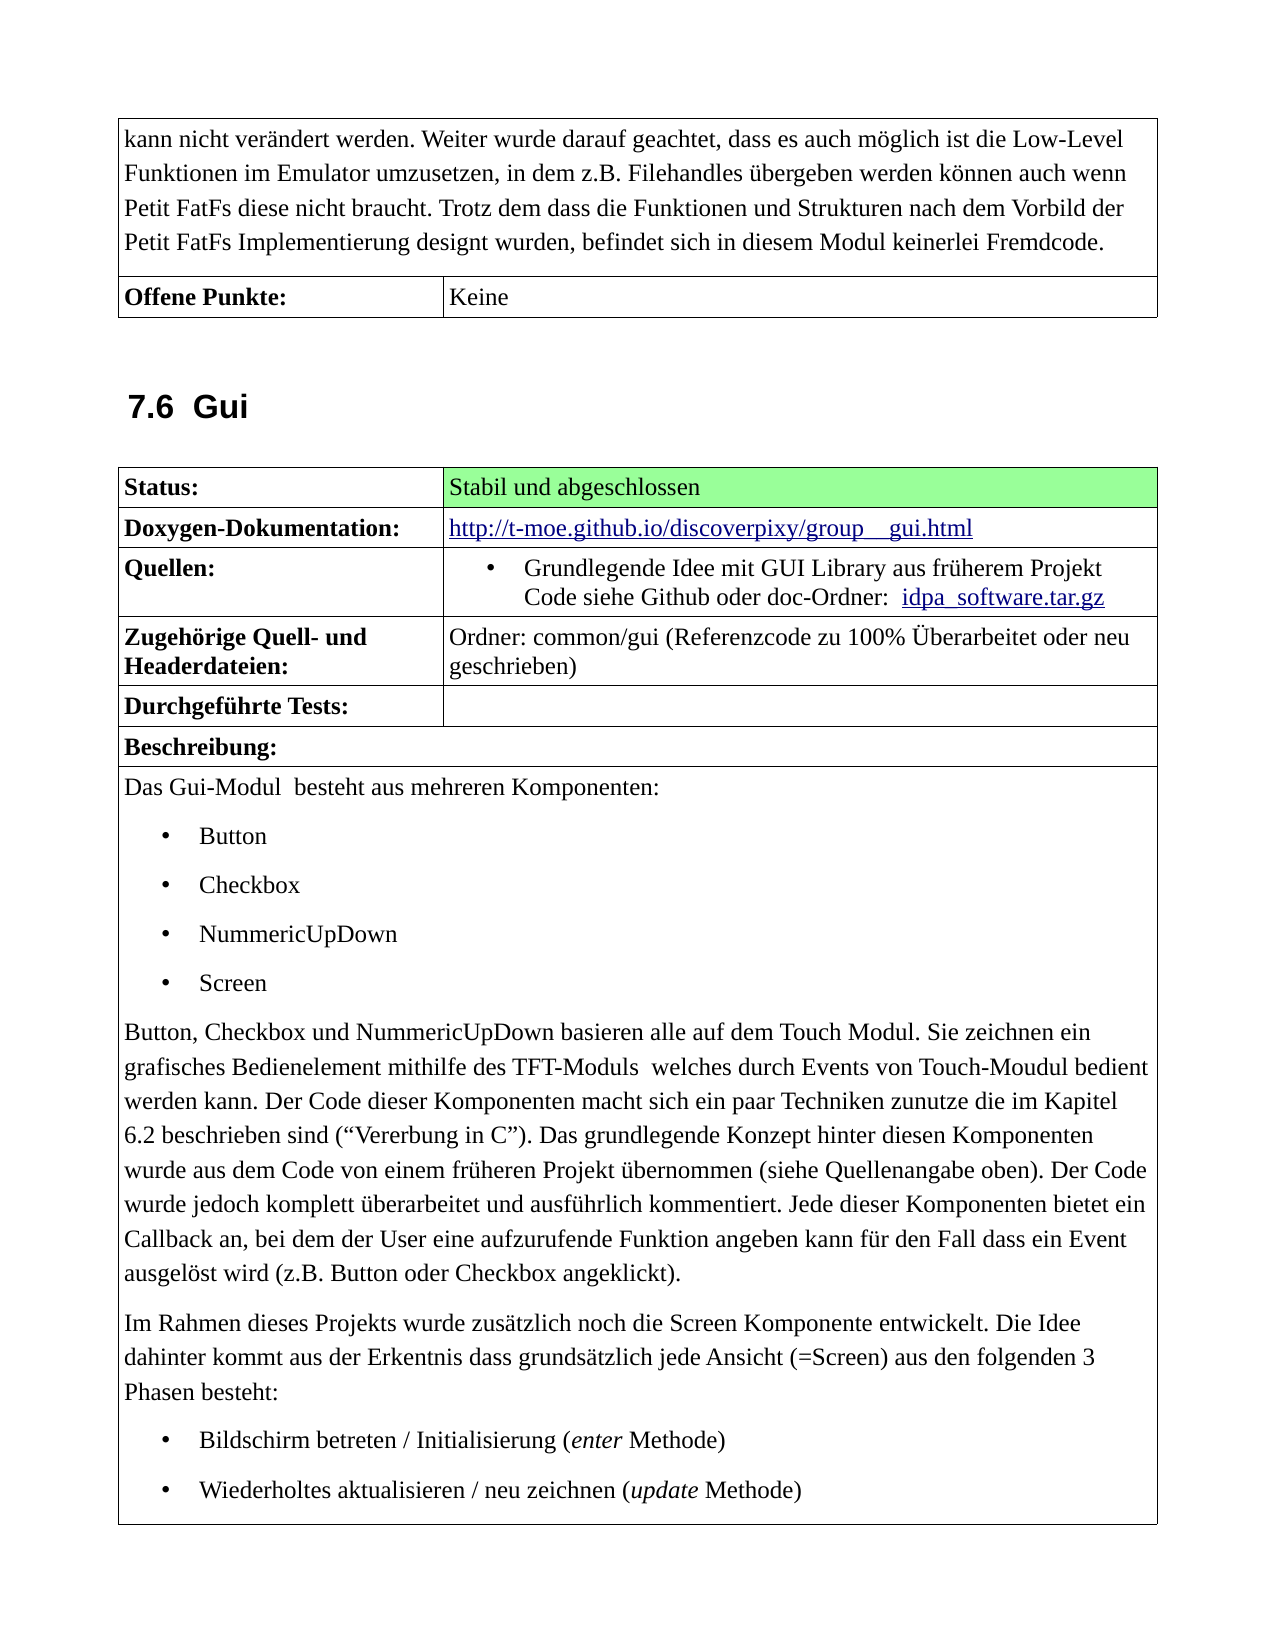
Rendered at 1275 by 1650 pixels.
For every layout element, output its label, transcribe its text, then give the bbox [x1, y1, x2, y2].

table_header Stabil und abgeschlossen [444, 468, 1157, 507]
table_cell Grundlegende Idee mit GUI Library aus früherem Projekt Code siehe Github oder doc-Ordner: idpa_software.tar.gz [444, 548, 1157, 616]
table_cell Offene Punkte: [119, 277, 443, 317]
table_cell Beschreibung: [119, 727, 1157, 766]
table_cell Keine [444, 277, 1157, 317]
table_cell http://t-moe.github.io/discoverpixy/group__gui.html [444, 508, 1157, 547]
table_cell Zugehörige Quell- und Headerdateien: [119, 617, 443, 685]
table_cell kann nicht verändert werden. Weiter wurde darauf geachtet, dass es auch möglich ist die Low-Level Funktionen im Emulator umzusetzen, in dem z.B. Filehandles übergeben werden können auch wenn Petit FatFs diese nicht braucht. Trotz dem dass die Funktionen und Strukturen nach dem Vorbild der Petit FatFs Implementierung designt wurden, befindet sich in diesem Modul keinerlei Fremdcode. [119, 119, 1157, 276]
table_cell Doxygen-Dokumentation: [119, 508, 443, 547]
table_cell Das Gui-Modul besteht aus mehreren Komponenten: Button Checkbox NummericUpDown Screen Button, Checkbox und NummericUpDown basieren alle auf dem Touch Modul. Sie zeichnen ein grafisches Bedienelement mithilfe des TFT-Moduls welches durch Events von Touch-Moudul bedient werden kann. Der Code dieser Komponenten macht sich ein paar Techniken zunutze die im Kapitel 6.2 beschrieben sind (“Vererbung in C”). Das grundlegende Konzept hinter diesen Komponenten wurde aus dem Code von einem früheren Projekt übernommen (siehe Quellenangabe oben). Der Code wurde jedoch komplett überarbeitet und ausführlich kommentiert. Jede dieser Komponenten bietet ein Callback an, bei dem der User eine aufzurufende Funktion angeben kann für den Fall dass ein Event ausgelöst wird (z.B. Button oder Checkbox angeklickt). Im Rahmen dieses Projekts wurde zusätzlich noch die Screen Komponente entwickelt. Die Idee dahinter kommt aus der Erkentnis dass grundsätzlich jede Ansicht (=Screen) aus den folgenden 3 Phasen besteht: Bildschirm betreten / Initialisierung (enter Methode) Wiederholtes aktualisieren / neu zeichnen (update Methode) Aufräumen / Bildschirm verlassen (leave Methode) Desshalb wurde eine Struktur erstellt mit 3 Callback-Funktionen (enter, update, leave) , welche die Funktionalität eines einzelnen Screens kapseln sollen. Zwischen den Bildschirmen kann dann mithilfe von Methoden des Screen Moduls navigiert werden. So gibt es z.B. eine Methode zum wechseln auf einen anderen Screen und eine Methode zum navigieren zum vorherigen Screen. Das Screen Modul stellt sicher dass ein Wechsel des Bildschirms immer aus dem Hauptloop ( app_process() )ausgeführt wird, selbst wenn der Auftrag zu wechseln in einem Interrupt erteilt wurde. Die Chronik der betretenen Screens wird in einer verketten Liste abgelegt. Die Liste stellt einen Stack dar, neue Screens werden oben auf den Stack gelegt. Beim zurücknavigieren wird der oberste Screen wieder entfernt und der zweitoberste wird angezeigt. Da ein Screen zu keinem Screen navigieren darf der bereits auf dem Stack liegt, kann die Screen Struktur gerade als Listenelement verwendet werden. Siehe Bemerkung im Kapitel 6.1 . Das Wechseln des Screens läuft wie folgt ab: Die Methode gui_screen_navigate wird aufgerufen (z.B. in einem Button-Callback) um zu signalisieren dass der Screen gewechselt werden soll. Beim nächsten Aufruf von gui_screen_update (in dem Hauptloop) passiert anschliessend folgendes: Auf dem aktuellen Screen wird die leave Methode aufgerufen Der Screen wird gewechselt in dem auf dem neuen Screen die enter Methode aufgerufen wird Von nun an wird ein Aufruf von gui_screen_navigate (im Hauptloop) die update Methode des aktuellen Screens aufrufen, bis ein weiterer Screen-Wechsel erfolgen soll. [119, 767, 1157, 1524]
table_cell Quellen: [119, 548, 443, 616]
table_header Status: [119, 468, 443, 507]
table_cell [444, 686, 1157, 726]
table_cell Durchgeführte Tests: [119, 686, 443, 726]
table_cell Ordner: common/gui (Referenzcode zu 100% Überarbeitet oder neu geschrieben) [444, 617, 1157, 685]
subtitle Gui [118, 387, 1157, 425]
